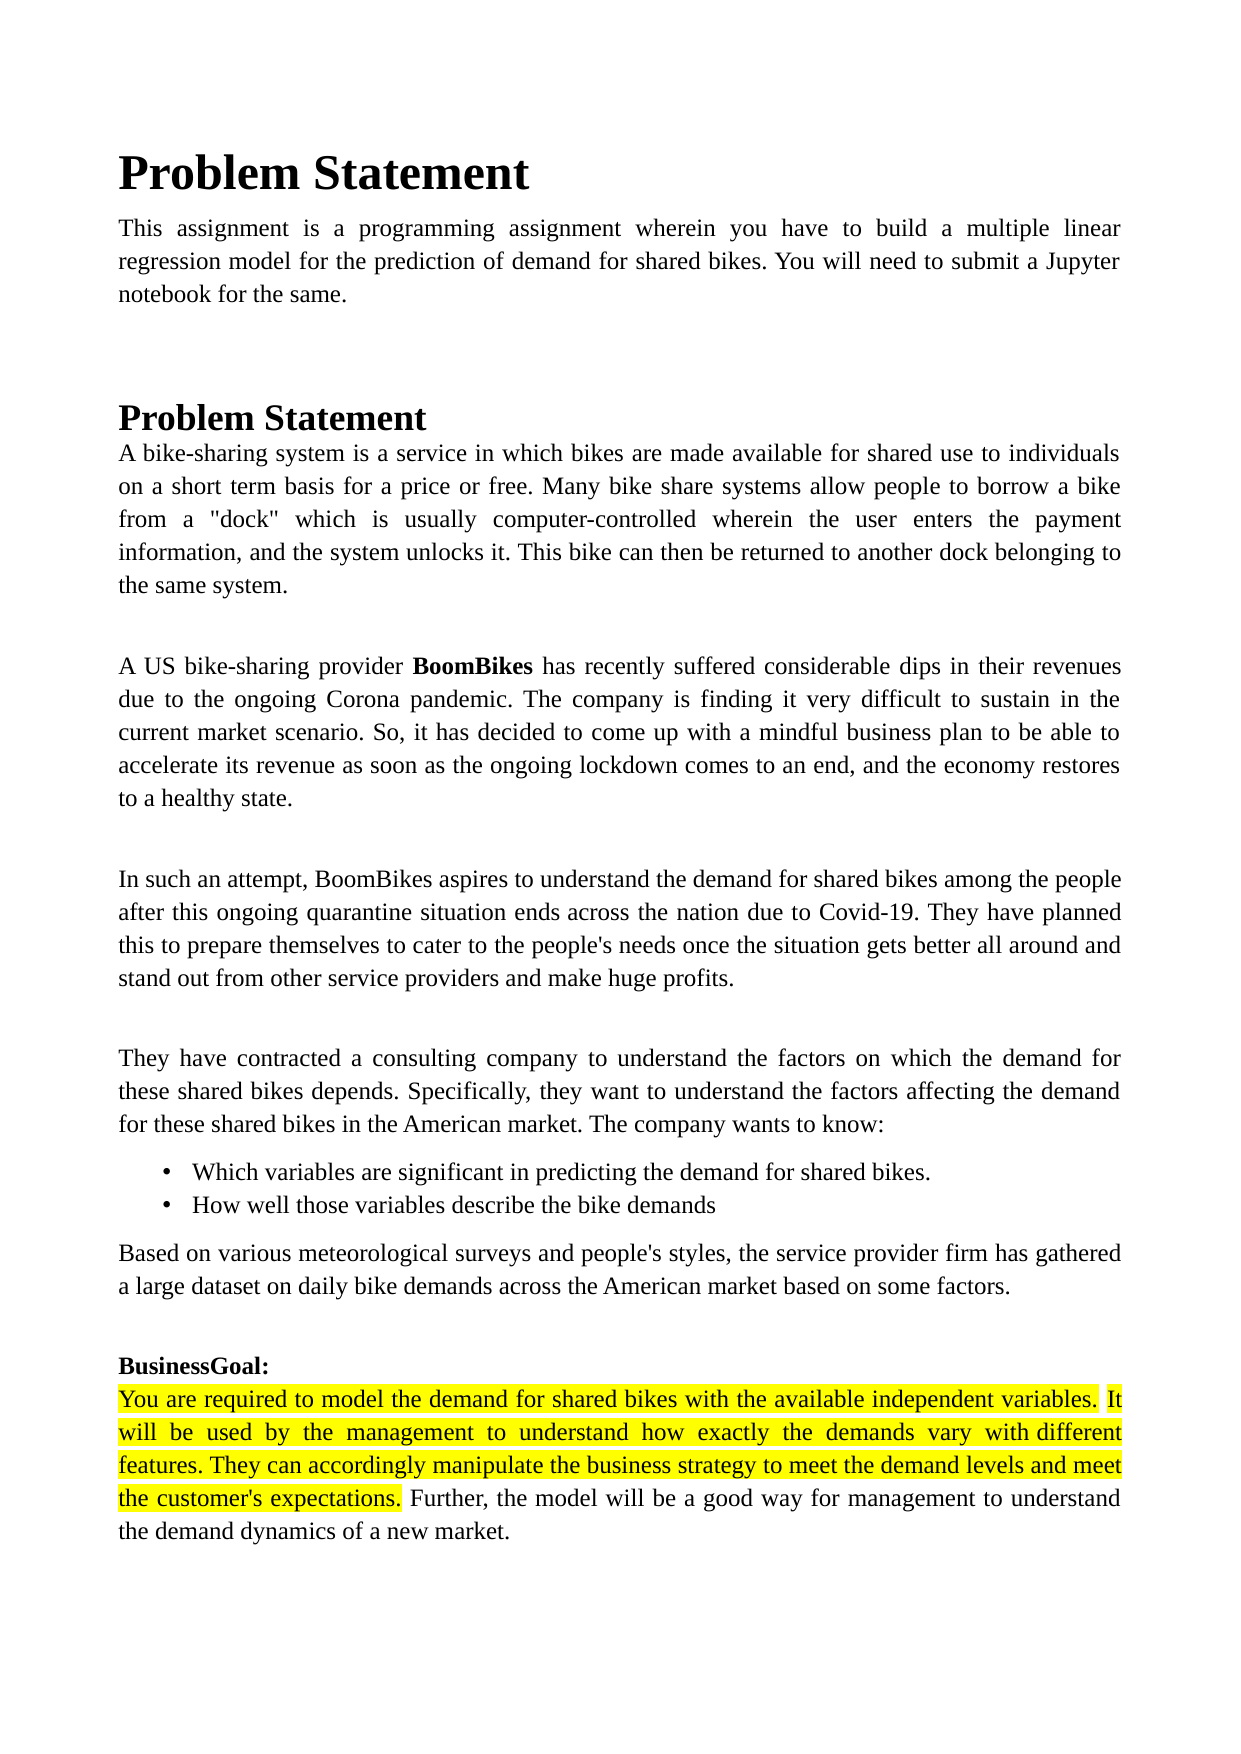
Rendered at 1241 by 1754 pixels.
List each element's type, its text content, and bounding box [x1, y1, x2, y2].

text This assignment is a programming assignment wherein you have to build a multiple linear regression model for the prediction of demand for shared bikes. You will need to submit a Jupyter notebook for the same. [118, 213, 1122, 308]
subtitle Problem Statement [118, 395, 1122, 438]
list Which variables are significant in predicting the demand for shared bikes. [162, 1157, 1122, 1186]
text In such an attempt, BoomBikes aspires to understand the demand for shared bikes among the people after this ongoing quarantine situation ends across the nation due to Covid-19. They have planned this to prepare themselves to cater to the people's needs once the situation gets better all around and stand out from other service providers and make huge profits. [118, 831, 1122, 992]
text Based on various meteorological surveys and people's styles, the service provider firm has gathered a large dataset on daily bike demands across the American market based on some factors. [118, 1238, 1122, 1299]
text BusinessGoal: You are required to model the demand for shared bikes with the available independent variables. It will be used by the management to understand how exactly the demands vary with different features. They can accordingly manipulate the business strategy to meet the demand levels and meet the customer's expectations. Further, the model will be a good way for management to understand the demand dynamics of a new market. [118, 1318, 1122, 1545]
text They have contracted a consulting company to understand the factors on which the demand for these shared bikes depends. Specifically, they want to understand the factors affecting the demand for these shared bikes in the American market. The company wants to know: [118, 1010, 1122, 1138]
subtitle Problem Statement [118, 143, 1122, 201]
list How well those variables describe the bike demands [162, 1190, 1122, 1219]
text A US bike-sharing provider BoomBikes has recently suffered considerable dips in their revenues due to the ongoing Corona pandemic. The company is finding it very difficult to sustain in the current market scenario. So, it has decided to come up with a mindful business plan to be able to accelerate its revenue as soon as the ongoing lockdown comes to an end, and the economy restores to a healthy state. [118, 618, 1122, 812]
text A bike-sharing system is a service in which bikes are made available for shared use to individuals on a short term basis for a price or free. Many bike share systems allow people to borrow a bike from a "dock" which is usually computer-controlled wherein the user enters the payment information, and the system unlocks it. This bike can then be returned to another dock belonging to the same system. [118, 438, 1122, 599]
